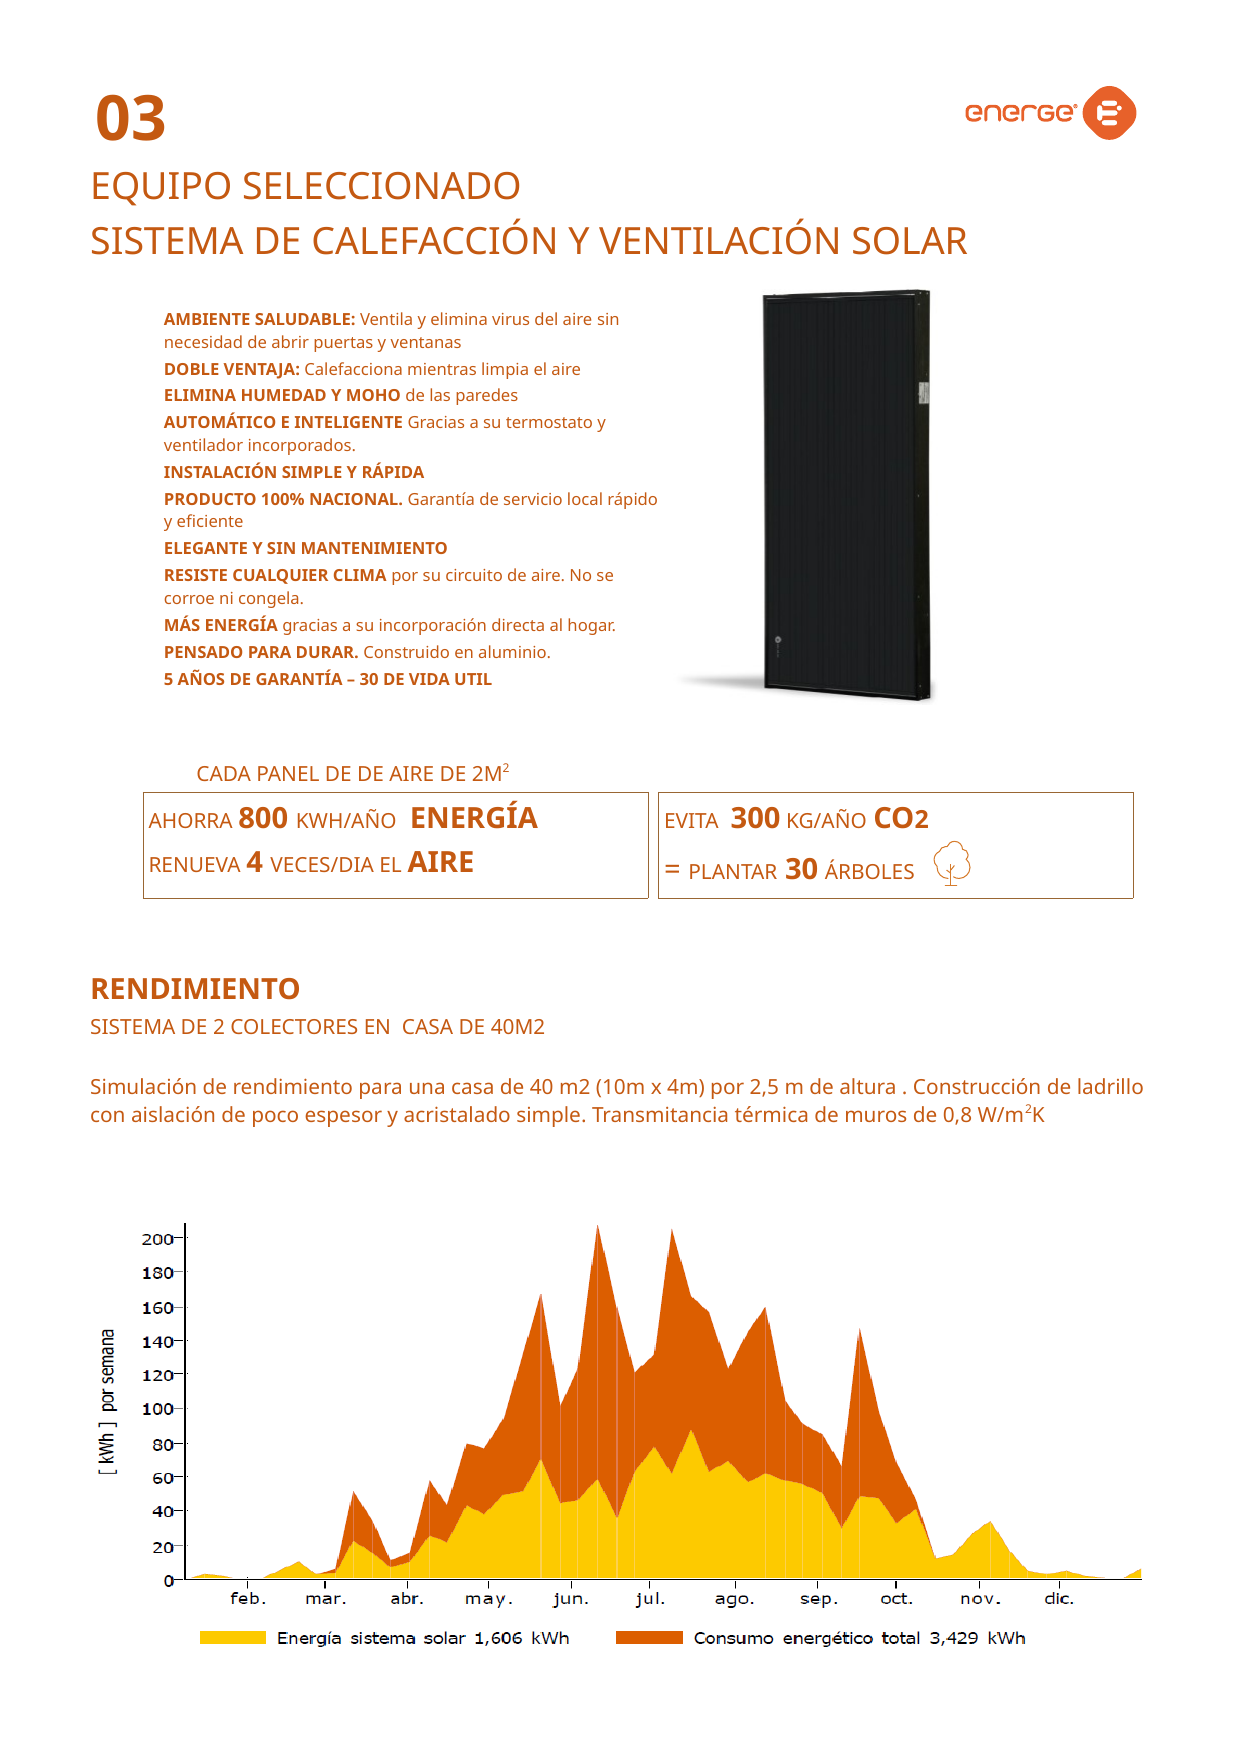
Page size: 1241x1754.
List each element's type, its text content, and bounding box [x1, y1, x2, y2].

text [957, 357, 1162, 380]
text AMBIENTE SALUDABLE: Ventila y elimina virus del aire sin necesidad de abrir puertas y ventanas [164, 308, 665, 353]
text [957, 640, 1162, 663]
text AUTOMÁTICO E INTELIGENTE Gracias a su termostato y ventilador incorporados. [164, 411, 665, 456]
text CADA PANEL DE DE AIRE DE 2M2 [164, 759, 1162, 788]
text [957, 564, 1162, 609]
text ELEGANTE Y SIN MANTENIMIENTO [164, 537, 665, 560]
text RENDIMIENTO [90, 968, 1162, 1008]
text MÁS ENERGÍA gracias a su incorporación directa al hogar. [164, 613, 665, 636]
text SISTEMA DE 2 COLECTORES EN CASA DE 40M2 [90, 1012, 1162, 1041]
text Simulación de rendimiento para una casa de 40 m2 (10m x 4m) por 2,5 m de altura . Construcción de ladrillo con aislación de poco espesor y acristalado simple. Transmitancia térmica de muros de 0,8 W/m2K [90, 1072, 1162, 1129]
text PRODUCTO 100% NACIONAL. Garantía de servicio local rápido y eficiente [164, 487, 665, 533]
table_header AHORRA 800 KWH/AÑO ENERGÍA RENUEVA 4 VECES/DIA EL AIRE [144, 793, 648, 898]
text PENSADO PARA DURAR. Construido en aluminio. [164, 640, 665, 663]
text 5 AÑOS DE GARANTÍA – 30 DE VIDA UTIL [164, 667, 665, 690]
text SISTEMA DE CALEFACCIÓN Y VENTILACIÓN SOLAR [90, 214, 1162, 265]
text [957, 613, 1162, 636]
text [957, 667, 1162, 690]
text [957, 461, 1162, 483]
picture [84, 1200, 1151, 1653]
picture [665, 281, 957, 705]
text [957, 537, 1162, 560]
text RESISTE CUALQUIER CLIMA por su circuito de aire. No se corroe ni congela. [164, 564, 665, 609]
table_header EVITA 300 KG/AÑO CO2 = PLANTAR 30 ÁRBOLES [659, 793, 1133, 898]
text [957, 384, 1162, 407]
table_header [649, 792, 658, 898]
text INSTALACIÓN SIMPLE Y RÁPIDA [164, 461, 665, 483]
text [957, 487, 1162, 533]
text [957, 411, 1162, 456]
text EQUIPO SELECCIONADO [90, 159, 1162, 210]
text ELIMINA HUMEDAD Y MOHO de las paredes [164, 384, 665, 407]
text [957, 308, 1162, 353]
text DOBLE VENTAJA: Calefacciona mientras limpia el aire [164, 357, 665, 380]
